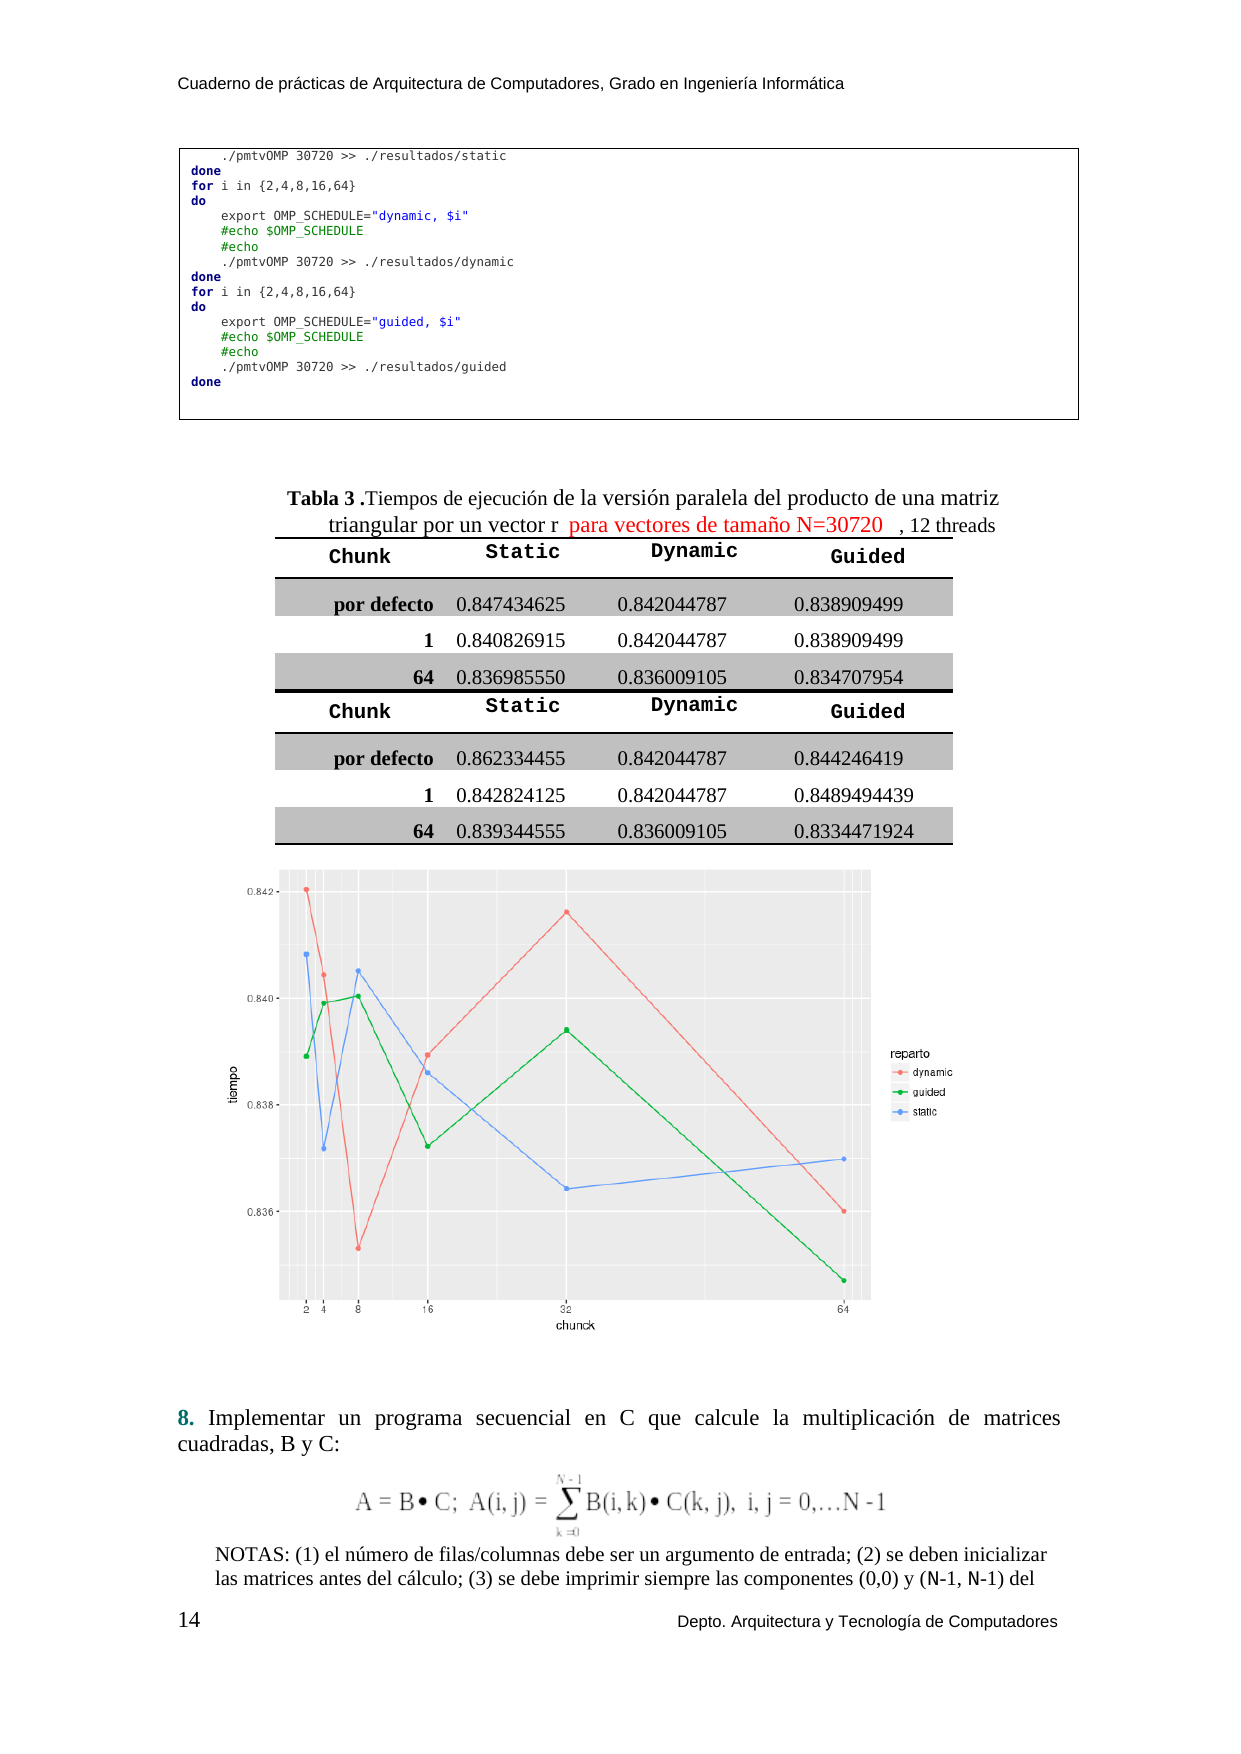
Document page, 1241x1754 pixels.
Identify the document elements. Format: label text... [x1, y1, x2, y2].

table_cell por defecto [275, 734, 445, 770]
table_cell 0.8489494439 [783, 770, 953, 807]
table_cell 1 [275, 616, 445, 652]
table_header [177, 691, 1034, 846]
table_header Tiempos de ejecución de la versión paralela del producto de una matriz triangular por un vector r para vectores de tamaño N=30720 , 12 threads [177, 459, 1034, 537]
table_cell 0.842824125 [445, 770, 606, 807]
table_cell 0.836009105 [606, 653, 783, 689]
table_cell 0.840826915 [445, 616, 606, 652]
table_cell 64 [275, 807, 445, 843]
table_cell 0.834707954 [783, 653, 953, 689]
table_cell 0.844246419 [783, 734, 953, 770]
table_header Static [445, 539, 606, 577]
table_cell por defecto [275, 579, 445, 616]
table_cell 0.839344555 [445, 807, 606, 843]
table_header Guided [783, 693, 953, 732]
table_header Static [445, 693, 606, 732]
table_cell 0.842044787 [606, 734, 783, 770]
table_header Chunk [275, 539, 445, 577]
table_cell 0.836009105 [606, 807, 783, 843]
table_header Dynamic [606, 693, 783, 732]
table_cell 0.847434625 [445, 579, 606, 616]
table_cell 1 [275, 770, 445, 807]
table_cell 0.842044787 [606, 770, 783, 807]
table_cell 0.862334455 [445, 734, 606, 770]
table_cell 0.842044787 [606, 616, 783, 652]
table_header Chunk [275, 693, 445, 732]
text NOTAS: (1) el número de filas/columnas debe ser un argumento de entrada; (2) se deben inicializar las matrices antes del cálculo; (3) se debe imprimir siempre las componentes (0,0) y (N-1, N-1) del [215, 1542, 1063, 1591]
table_cell 0.838909499 [783, 616, 953, 652]
table_cell 0.836985550 [445, 653, 606, 689]
table_cell [177, 537, 1034, 691]
table_cell 64 [275, 653, 445, 689]
table_header Dynamic [606, 539, 783, 577]
table_cell 0.8334471924 [783, 807, 953, 843]
table_header Guided [783, 539, 953, 577]
table_cell 0.842044787 [606, 579, 783, 616]
picture [222, 863, 965, 1336]
table_header ./pmtvOMP 30720 >> ./resultados/static done for i in {2,4,8,16,64} do export OMP_SCHEDULE="dynamic, $i" #echo $OMP_SCHEDULE #echo ./pmtvOMP 30720 >> ./resultados/dynamic done for i in {2,4,8,16,64} do export OMP_SCHEDULE="guided, $i" #echo $OMP_SCHEDULE #echo ./pmtvOMP 30720 >> ./resultados/guided done [180, 149, 1078, 419]
list 8. Implementar un programa secuencial en C que calcule la multiplicación de matrices cuadradas, B y C: [177, 1403, 1063, 1456]
table_cell 0.838909499 [783, 579, 953, 616]
